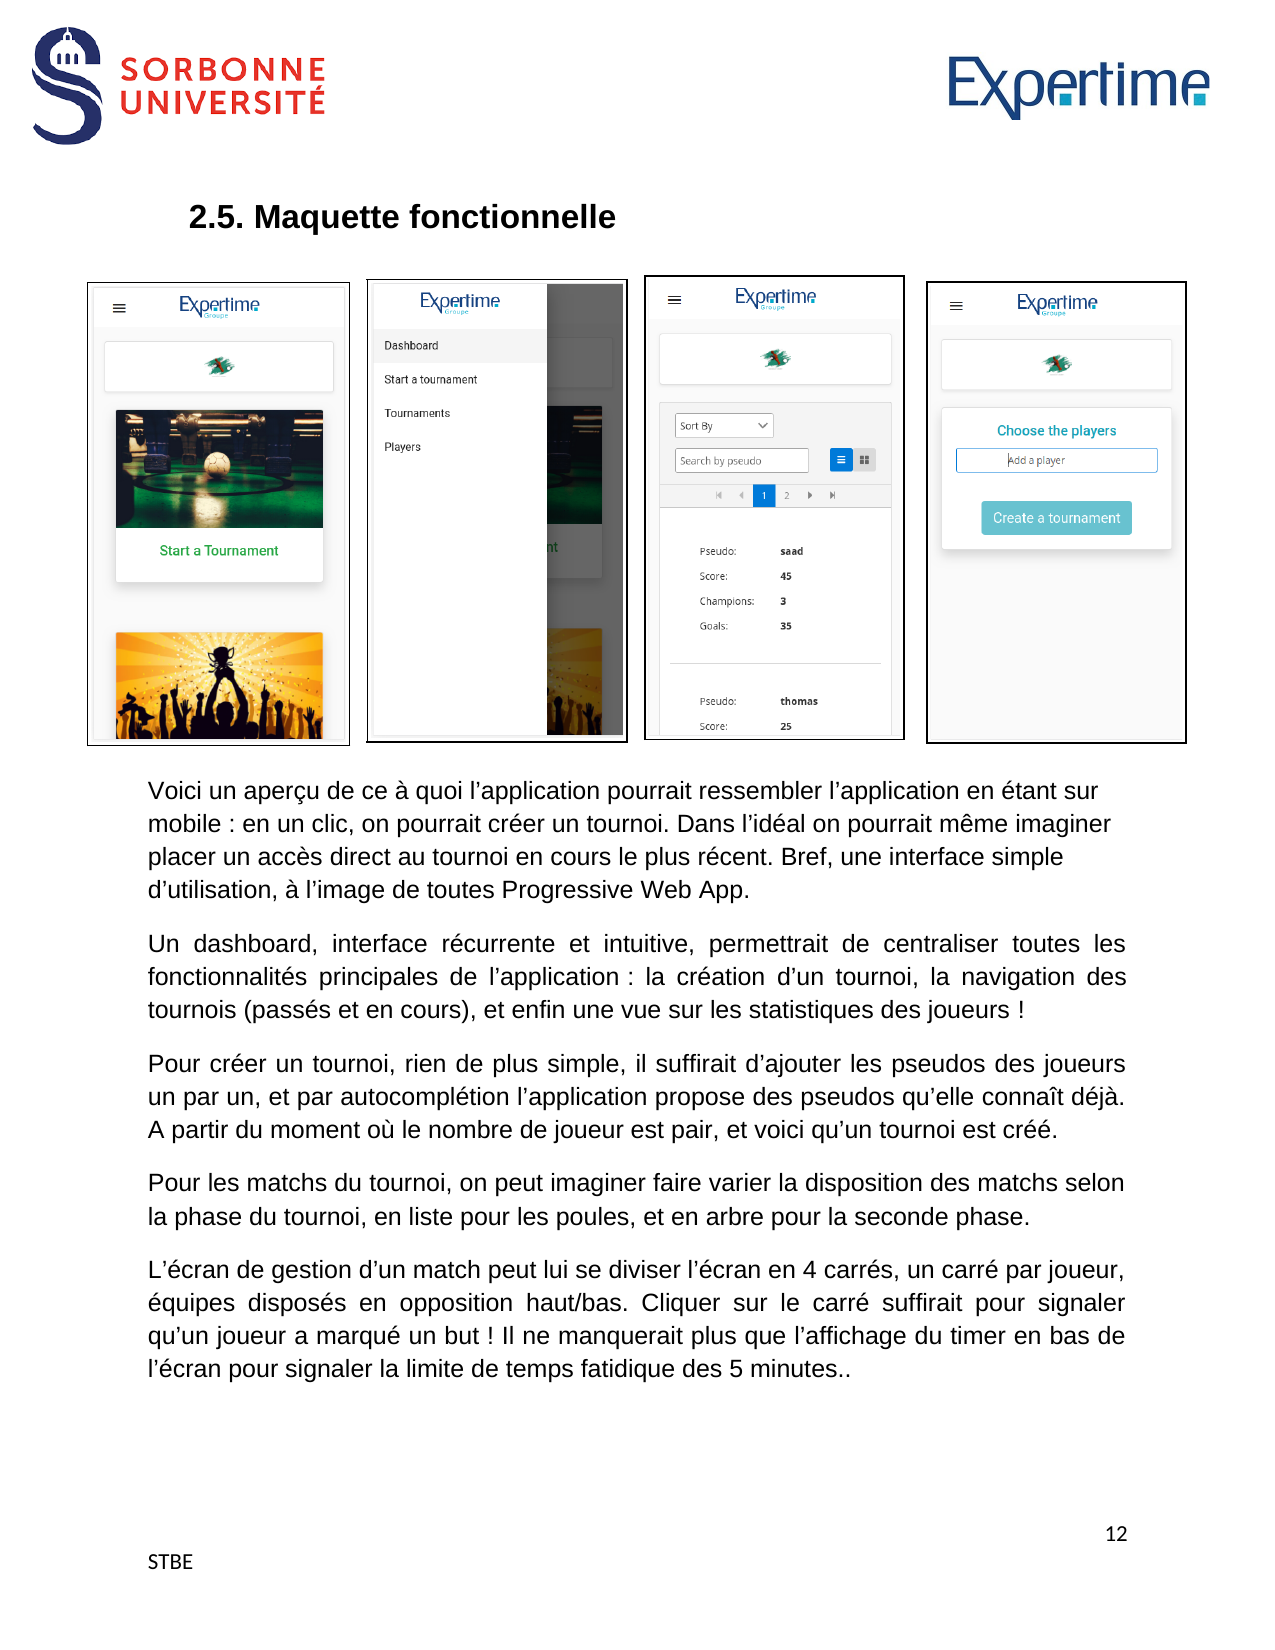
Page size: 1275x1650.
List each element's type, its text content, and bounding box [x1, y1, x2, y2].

subtitle Maquette fonctionnelle [189, 198, 1127, 236]
picture [91, 286, 346, 742]
text Un dashboard, interface récurrente et intuitive, permettrait de centraliser toutes les fonctionnalités principales de l’application : la création d’un tournoi, la navigation des tournois (passés et en cours), et enfin une vue sur les statistiques des joueurs ! [148, 929, 1127, 1023]
text Pour les matchs du tournoi, on peut imaginer faire varier la disposition des matchs selon la phase du tournoi, en liste pour les poules, et en arbre pour la seconde phase. [148, 1168, 1127, 1230]
picture [945, 52, 1210, 120]
text L’écran de gestion d’un match peut lui se diviser l’écran en 4 carrés, un carré par joueur, équipes disposés en opposition haut/bas. Cliquer sur le carré suffirait pour signaler qu’un joueur a marqué un but ! Il ne manquerait plus que l’affichage du timer en bas de l’écran pour signaler la limite de temps fatidique des 5 minutes.. [148, 1255, 1127, 1383]
text Pour créer un tournoi, rien de plus simple, il suffirait d’ajouter les pseudos des joueurs un par un, et par autocomplétion l’application propose des pseudos qu’elle connaît déjà. A partir du moment où le nombre de joueur est pair, et voici qu’un tournoi est créé. [148, 1048, 1127, 1143]
text Voici un aperçu de ce à quoi l’application pourrait ressembler l’application en étant sur mobile : en un clic, on pourrait créer un tournoi. Dans l’idéal on pourrait même imaginer placer un accès direct au tournoi en cours le plus récent. Bref, une interface simple d’utilisation, à l’image de toutes Progressive Web App. [148, 732, 1127, 903]
picture [648, 279, 901, 736]
picture [31, 26, 325, 145]
picture [930, 286, 1183, 740]
picture [371, 283, 623, 738]
